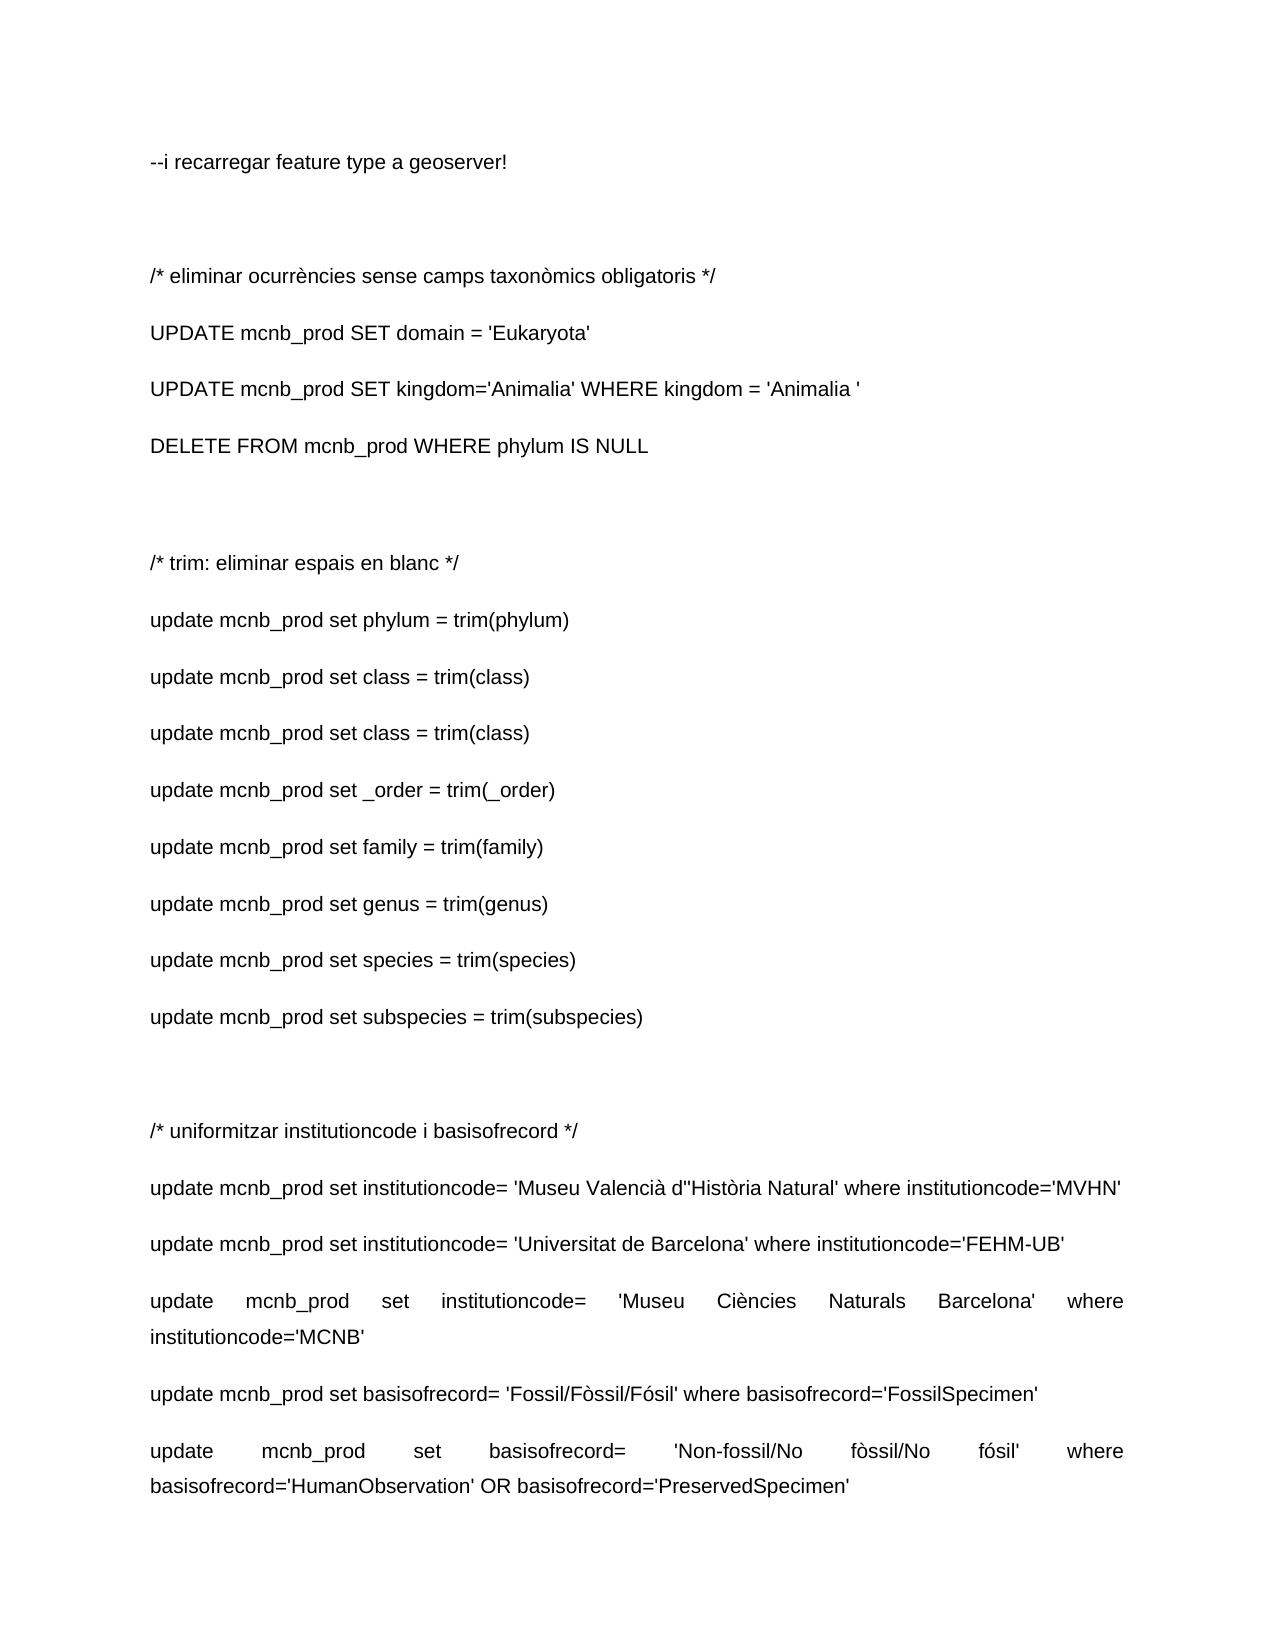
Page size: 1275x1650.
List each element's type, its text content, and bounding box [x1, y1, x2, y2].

text update mcnb_prod set class = trim(class) [150, 721, 1125, 745]
text UPDATE mcnb_prod SET kingdom='Animalia' WHERE kingdom = 'Animalia ' [150, 377, 1125, 401]
text /* uniformitzar institutioncode i basisofrecord */ [150, 1119, 1125, 1143]
text /* eliminar ocurrències sense camps taxonòmics obligatoris */ [150, 263, 1125, 287]
text update mcnb_prod set institutioncode= 'Universitat de Barcelona' where institutioncode='FEHM-UB' [150, 1232, 1125, 1256]
text update mcnb_prod set subspecies = trim(subspecies) [150, 1005, 1125, 1029]
text update mcnb_prod set _order = trim(_order) [150, 778, 1125, 802]
text update mcnb_prod set institutioncode= 'Museu Ciències Naturals Barcelona' where institutioncode='MCNB' [150, 1289, 1125, 1349]
text update mcnb_prod set family = trim(family) [150, 835, 1125, 859]
text UPDATE mcnb_prod SET domain = 'Eukaryota' [150, 320, 1125, 344]
text update mcnb_prod set basisofrecord= 'Non-fossil/No fòssil/No fósil' where basisofrecord='HumanObservation' OR basisofrecord='PreservedSpecimen' [150, 1438, 1125, 1498]
text update mcnb_prod set basisofrecord= 'Fossil/Fòssil/Fósil' where basisofrecord='FossilSpecimen' [150, 1382, 1125, 1406]
text --i recarregar feature type a geoserver! [150, 150, 1125, 174]
text DELETE FROM mcnb_prod WHERE phylum IS NULL [150, 434, 1125, 458]
text update mcnb_prod set phylum = trim(phylum) [150, 608, 1125, 632]
text update mcnb_prod set species = trim(species) [150, 948, 1125, 972]
text update mcnb_prod set class = trim(class) [150, 664, 1125, 688]
text update mcnb_prod set genus = trim(genus) [150, 892, 1125, 916]
text update mcnb_prod set institutioncode= 'Museu Valencià d''Història Natural' where institutioncode='MVHN' [150, 1175, 1125, 1199]
text /* trim: eliminar espais en blanc */ [150, 551, 1125, 575]
